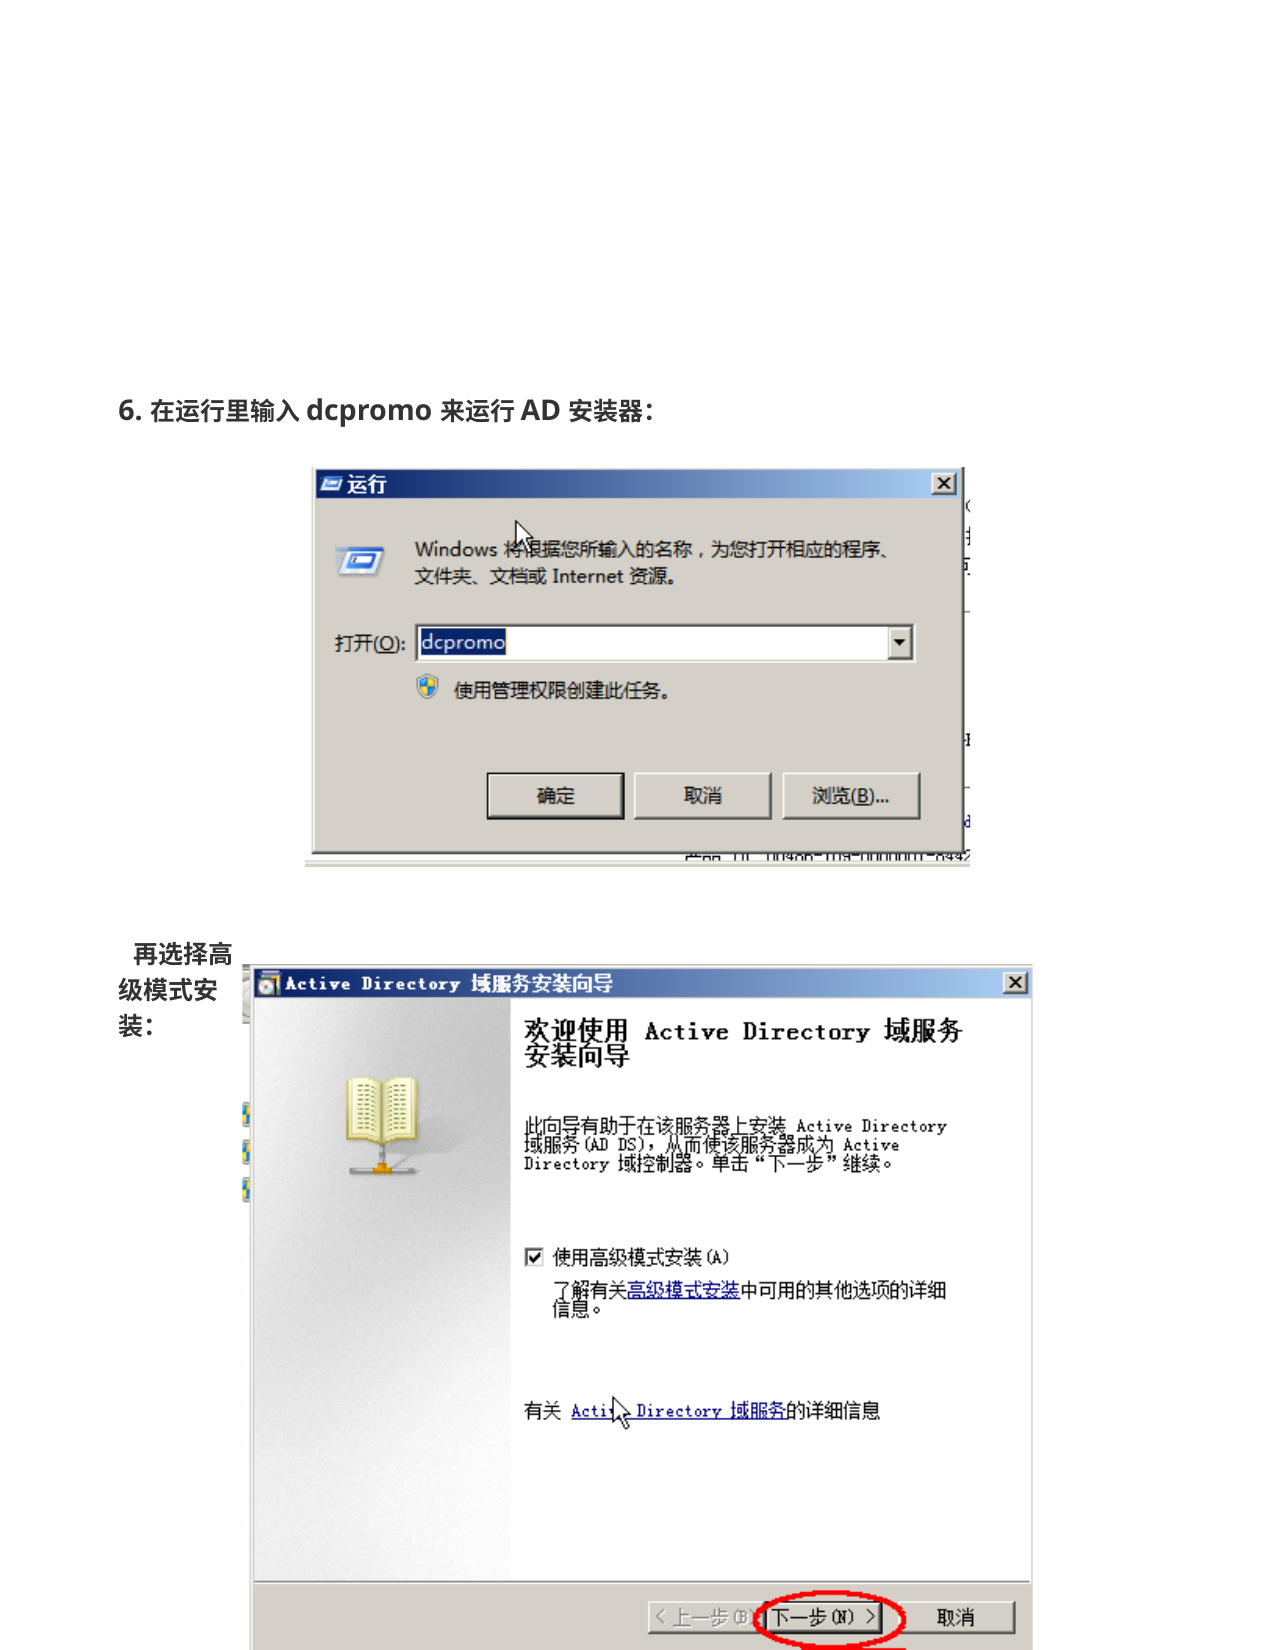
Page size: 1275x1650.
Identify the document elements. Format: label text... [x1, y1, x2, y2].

picture [242, 964, 1033, 1650]
text 再选择高级模式安装： [118, 934, 1157, 1043]
text 6. 在运行里输入 dcpromo 来运行 AD 安装器： [118, 390, 1157, 429]
picture [304, 467, 971, 867]
